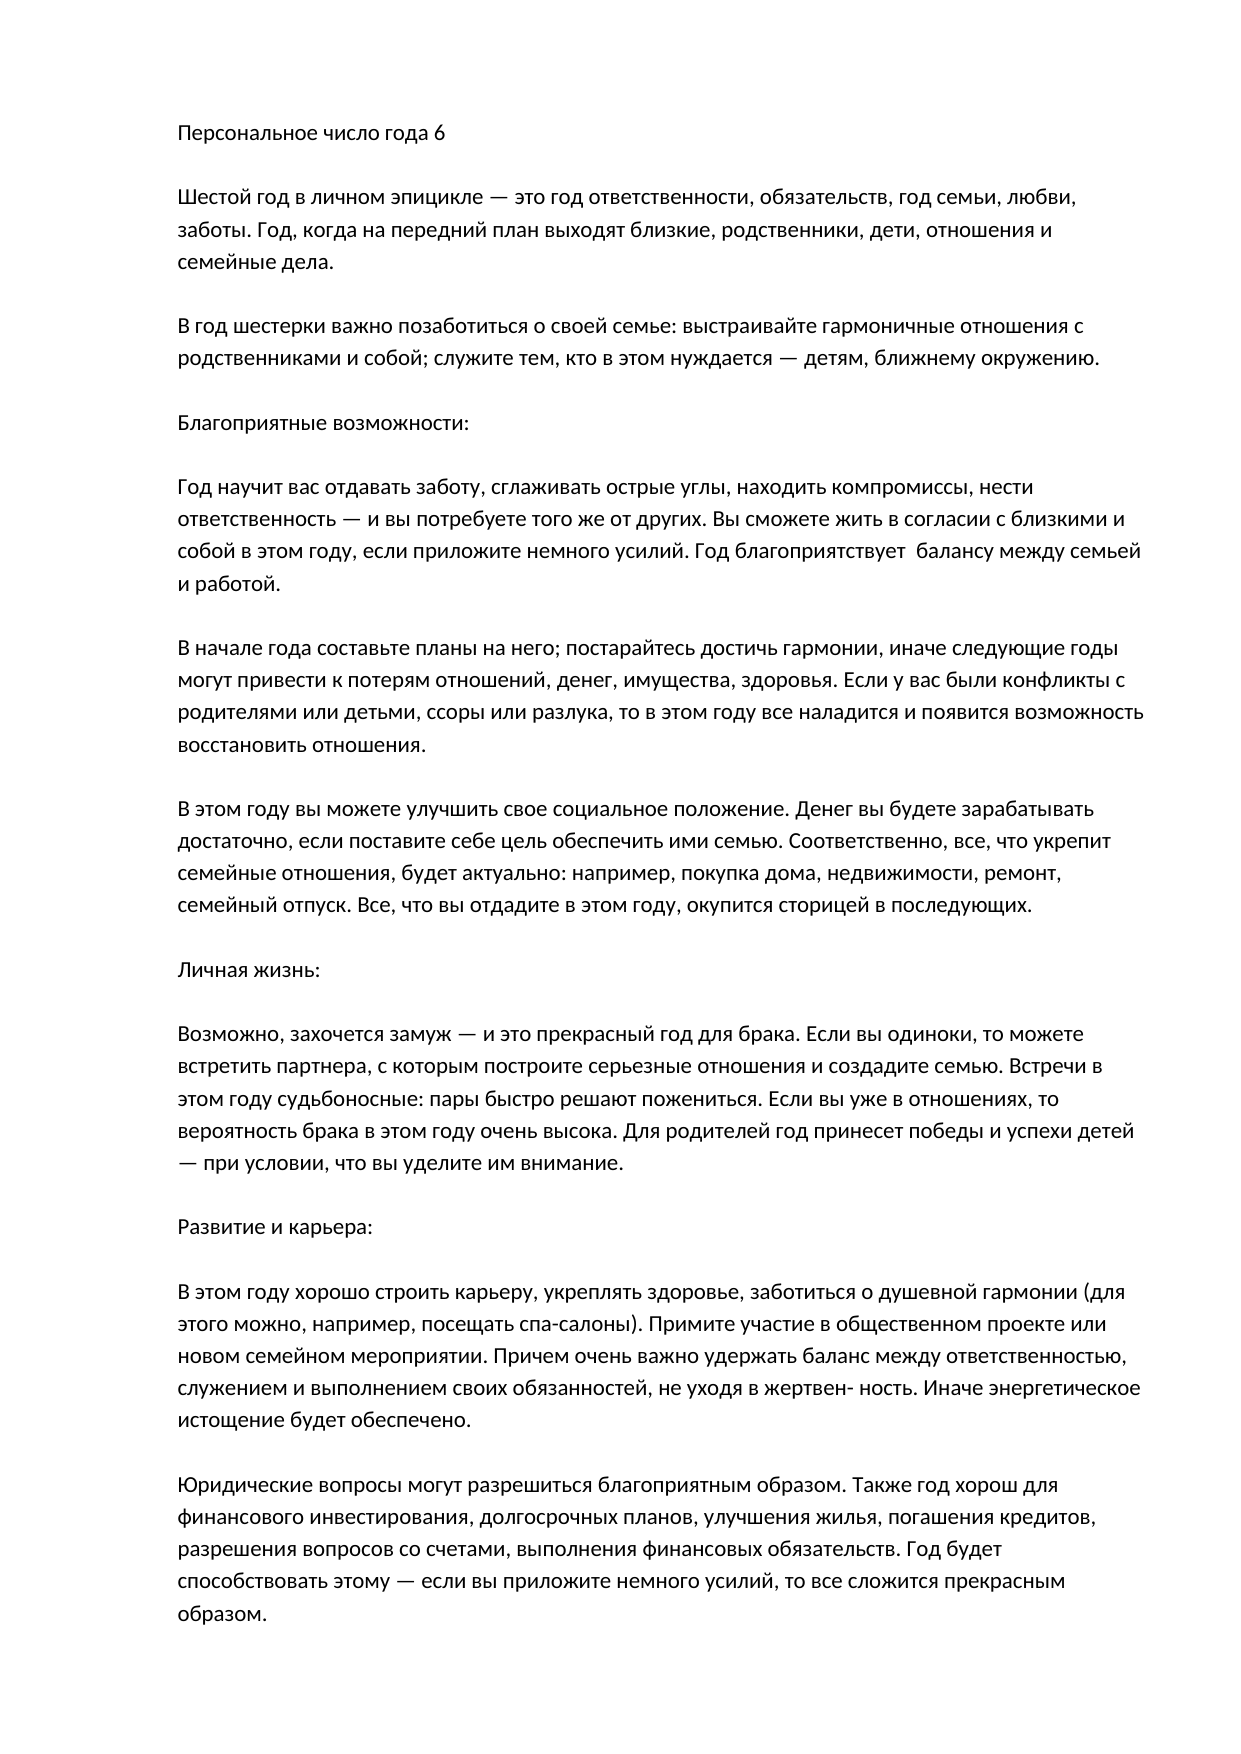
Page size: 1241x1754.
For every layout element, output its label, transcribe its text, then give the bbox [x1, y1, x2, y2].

text Персональное число года 6 Шестой год в личном эпицикле — это год ответственности, обязательств, год семьи, любви, заботы. Год, когда на передний план выходят близкие, родственники, дети, отношения и семейные дела. В год шестерки важно позаботиться о своей семье: выстраивайте гармоничные отношения с родственниками и собой; служите тем, кто в этом нуждается — детям, ближнему окружению. Благоприятные возможности: Год научит вас отдавать заботу, сглаживать острые углы, находить компромиссы, нести ответственность — и вы потребуете того же от других. Вы сможете жить в согласии с близкими и собой в этом году, если приложите немного усилий. Год благоприятствует балансу между семьей и работой. В начале года составьте планы на него; постарайтесь достичь гармонии, иначе следующие годы могут привести к потерям отношений, денег, имущества, здоровья. Если у вас были конфликты с родителями или детьми, ссоры или разлука, то в этом году все наладится и появится возможность восстановить отношения. В этом году вы можете улучшить свое социальное положение. Денег вы будете зарабатывать достаточно, если поставите себе цель обеспечить ими семью. Соответственно, все, что укрепит семейные отношения, будет актуально: например, покупка дома, недвижимости, ремонт, семейный отпуск. Все, что вы отдадите в этом году, окупится сторицей в последующих. Личная жизнь: Возможно, захочется замуж — и это прекрасный год для брака. Если вы одиноки, то можете встретить партнера, с которым построите серьезные отношения и создадите семью. Встречи в этом году судьбоносные: пары быстро решают пожениться. Если вы уже в отношениях, то вероятность брака в этом году очень высока. Для родителей год принесет победы и успехи детей — при условии, что вы уделите им внимание. Развитие и карьера: В этом году хорошо строить карьеру, укреплять здоровье, заботиться о душевной гармонии (для этого можно, например, посещать спа-салоны). Примите участие в общественном проекте или новом семейном мероприятии. Причем очень важно удержать баланс между ответственностью, служением и выполнением своих обязанностей, не уходя в жертвен- ность. Иначе энергетическое истощение будет обеспечено. Юридические вопросы могут разрешиться благоприятным образом. Также год хорош для финансового инвестирования, долгосрочных планов, улучшения жилья, погашения кредитов, разрешения вопросов со счетами, выполнения финансовых обязательств. Год будет способствовать этому — если вы приложите немного усилий, то все сложится прекрасным образом. [177, 118, 1152, 1627]
